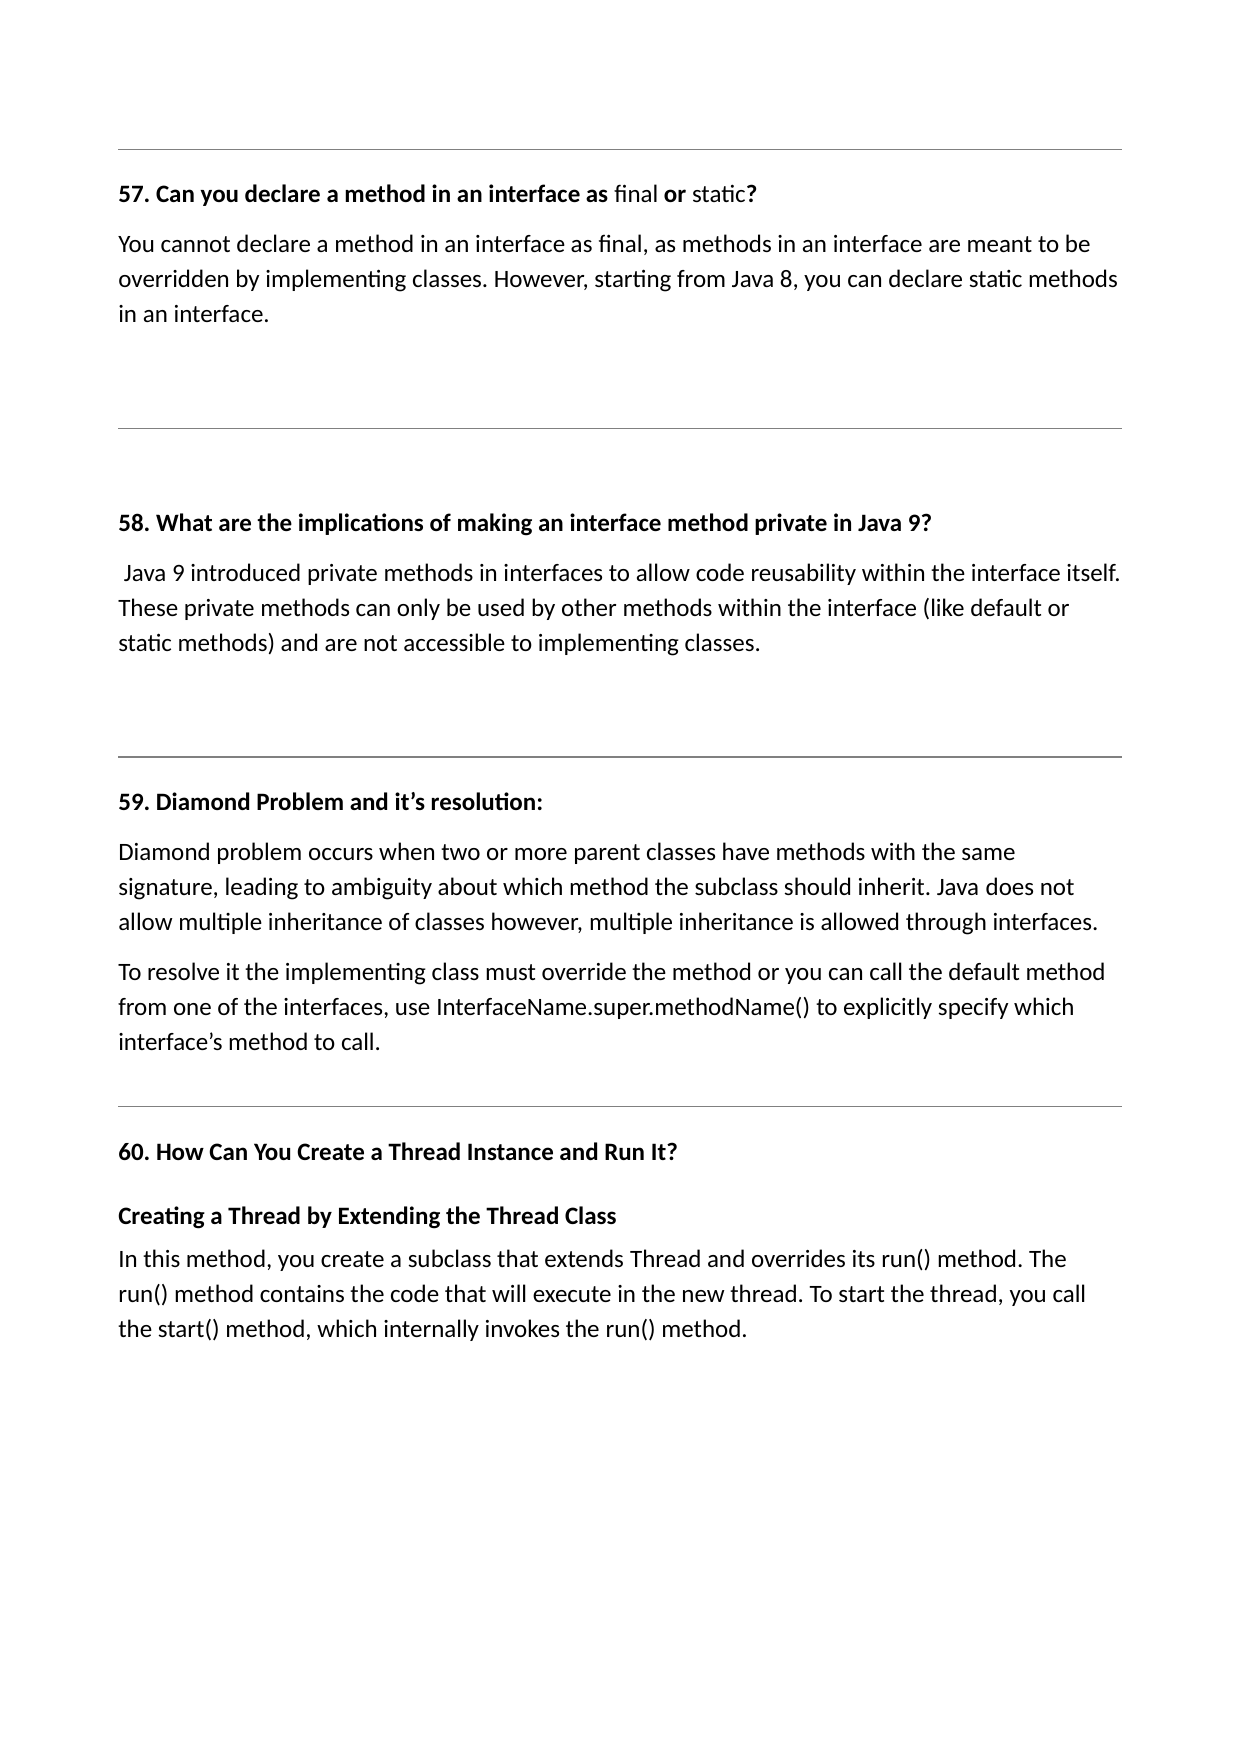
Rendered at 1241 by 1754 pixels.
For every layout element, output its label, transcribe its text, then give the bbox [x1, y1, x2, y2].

text To resolve it the implementing class must override the method or you can call the default method from one of the interfaces, use InterfaceName.super.methodName() to explicitly specify which interface’s method to call. [118, 956, 1122, 1056]
text In this method, you create a subclass that extends Thread and overrides its run() method. The run() method contains the code that will execute in the new thread. To start the thread, you call the start() method, which internally invokes the run() method. [118, 1243, 1122, 1343]
subtitle Creating a Thread by Extending the Thread Class [118, 1200, 1122, 1230]
text 60. How Can You Create a Thread Instance and Run It? [118, 1136, 1122, 1166]
text 58. What are the implications of making an interface method private in Java 9? [118, 507, 1122, 538]
text 59. Diamond Problem and it’s resolution: [118, 786, 1122, 817]
text 57. Can you declare a method in an interface as final or static? [118, 178, 1122, 209]
text Java 9 introduced private methods in interfaces to allow code reusability within the interface itself. These private methods can only be used by other methods within the interface (like default or static methods) and are not accessible to implementing classes. [118, 557, 1122, 657]
text Diamond problem occurs when two or more parent classes have methods with the same signature, leading to ambiguity about which method the subclass should inherit. Java does not allow multiple inheritance of classes however, multiple inheritance is allowed through interfaces. [118, 836, 1122, 937]
text You cannot declare a method in an interface as final, as methods in an interface are meant to be overridden by implementing classes. However, starting from Java 8, you can declare static methods in an interface. [118, 228, 1122, 329]
